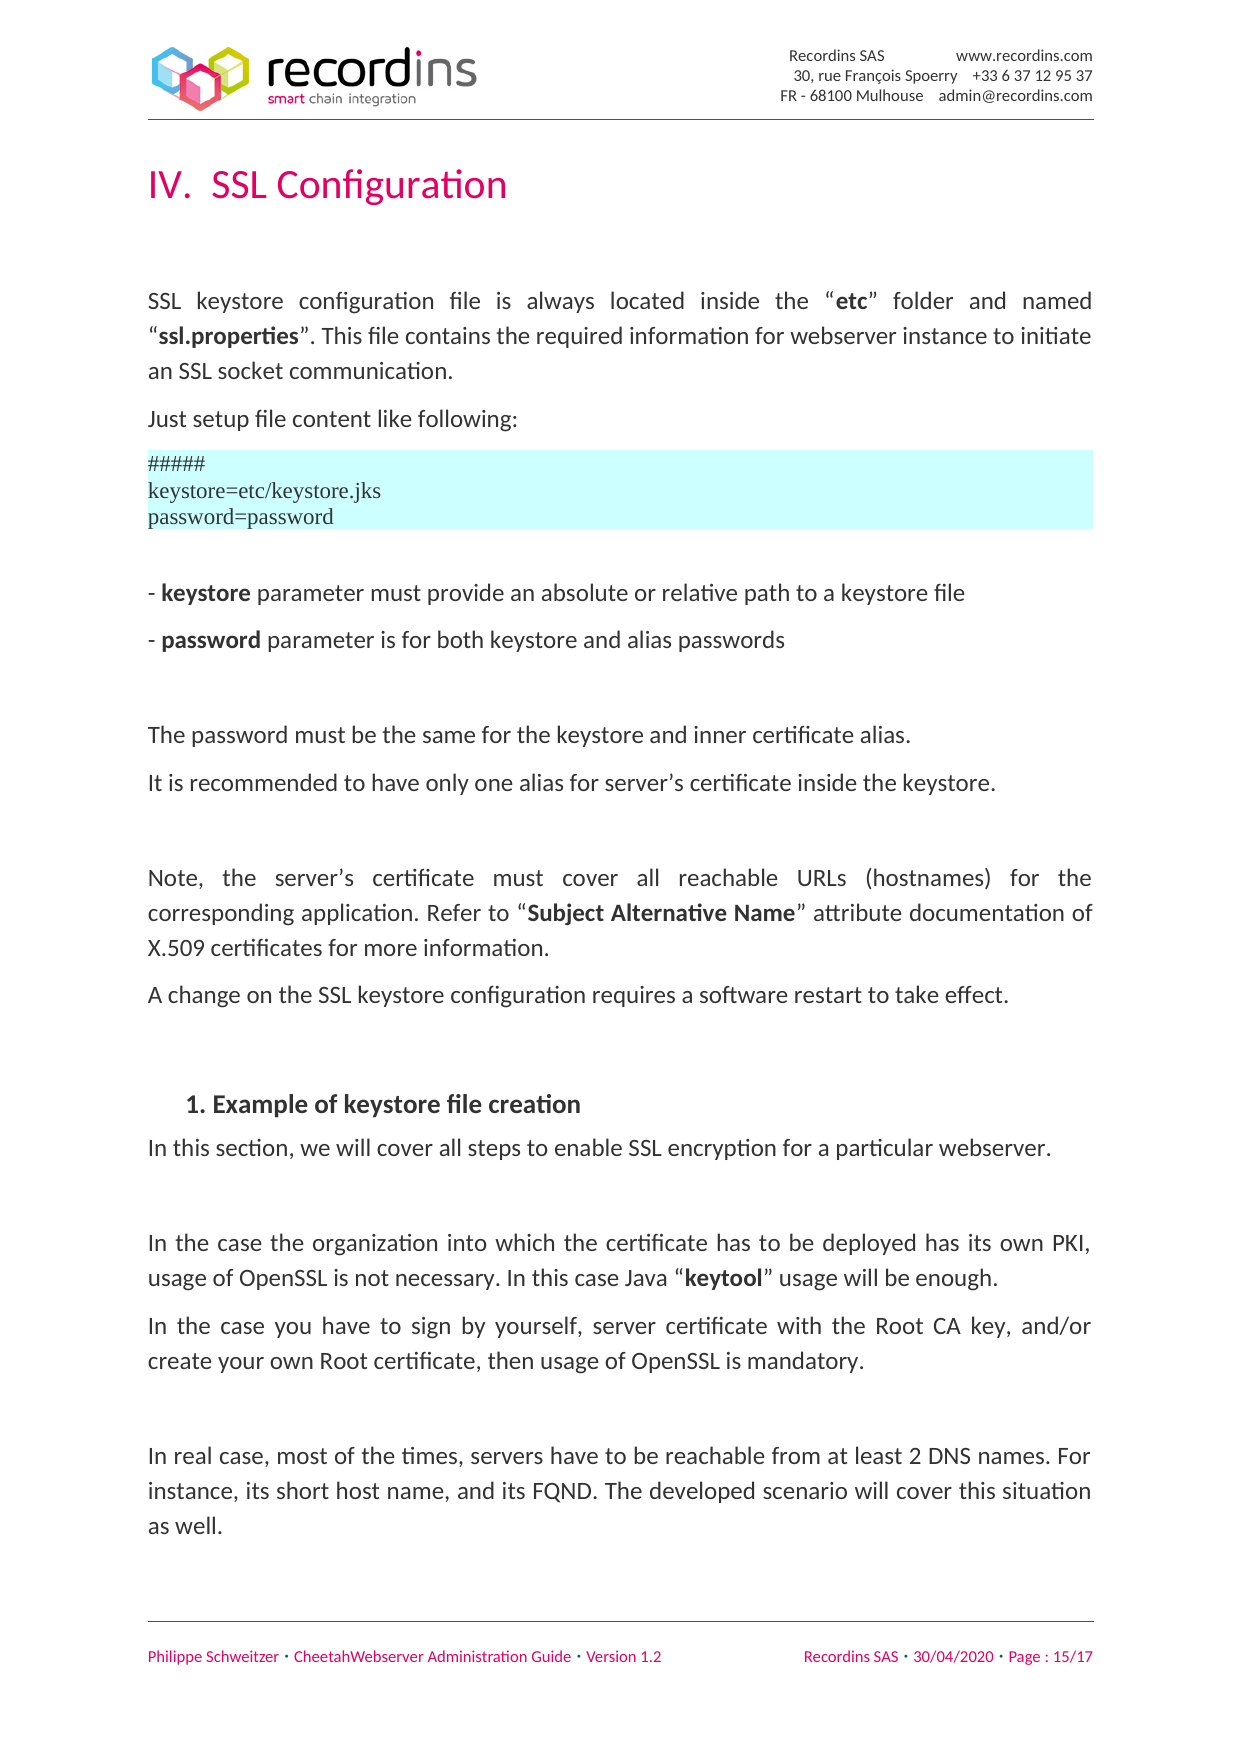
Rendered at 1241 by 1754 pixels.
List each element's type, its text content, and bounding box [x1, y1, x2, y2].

text Note, the server’s certificate must cover all reachable URLs (hostnames) for the corresponding application. Refer to “Subject Alternative Name” attribute documentation of X.509 certificates for more information. [148, 862, 1093, 962]
subtitle SSL Configuration [148, 158, 1093, 209]
text - keystore parameter must provide an absolute or relative path to a keystore file [148, 577, 1093, 607]
text Just setup file content like following: [148, 403, 1093, 433]
text In the case you have to sign by yourself, server certificate with the Root CA key, and/or create your own Root certificate, then usage of OpenSSL is mandatory. [148, 1310, 1093, 1375]
text In this section, we will cover all steps to enable SSL encryption for a particular webserver. [148, 1132, 1093, 1163]
text In the case the organization into which the certificate has to be deployed has its own PKI, usage of OpenSSL is not necessary. In this case Java “keytool” usage will be enough. [148, 1227, 1093, 1293]
picture [147, 45, 481, 115]
text It is recommended to have only one alias for server’s certificate inside the keystore. [148, 767, 1093, 797]
subtitle Example of keystore file creation [185, 1087, 1093, 1120]
text password=password [148, 503, 1093, 529]
text A change on the SSL keystore configuration requires a software restart to take effect. [148, 979, 1093, 1010]
text ##### [148, 450, 1093, 477]
text In real case, most of the times, servers have to be reachable from at least 2 DNS names. For instance, its short host name, and its FQND. The developed scenario will cover this situation as well. [148, 1440, 1093, 1540]
text keystore=etc/keystore.jks [148, 477, 1093, 503]
text SSL keystore configuration file is always located inside the “etc” folder and named “ssl.properties”. This file contains the required information for webserver instance to initiate an SSL socket communication. [148, 285, 1093, 386]
text - password parameter is for both keystore and alias passwords [148, 624, 1093, 655]
text The password must be the same for the keystore and inner certificate alias. [148, 719, 1093, 750]
